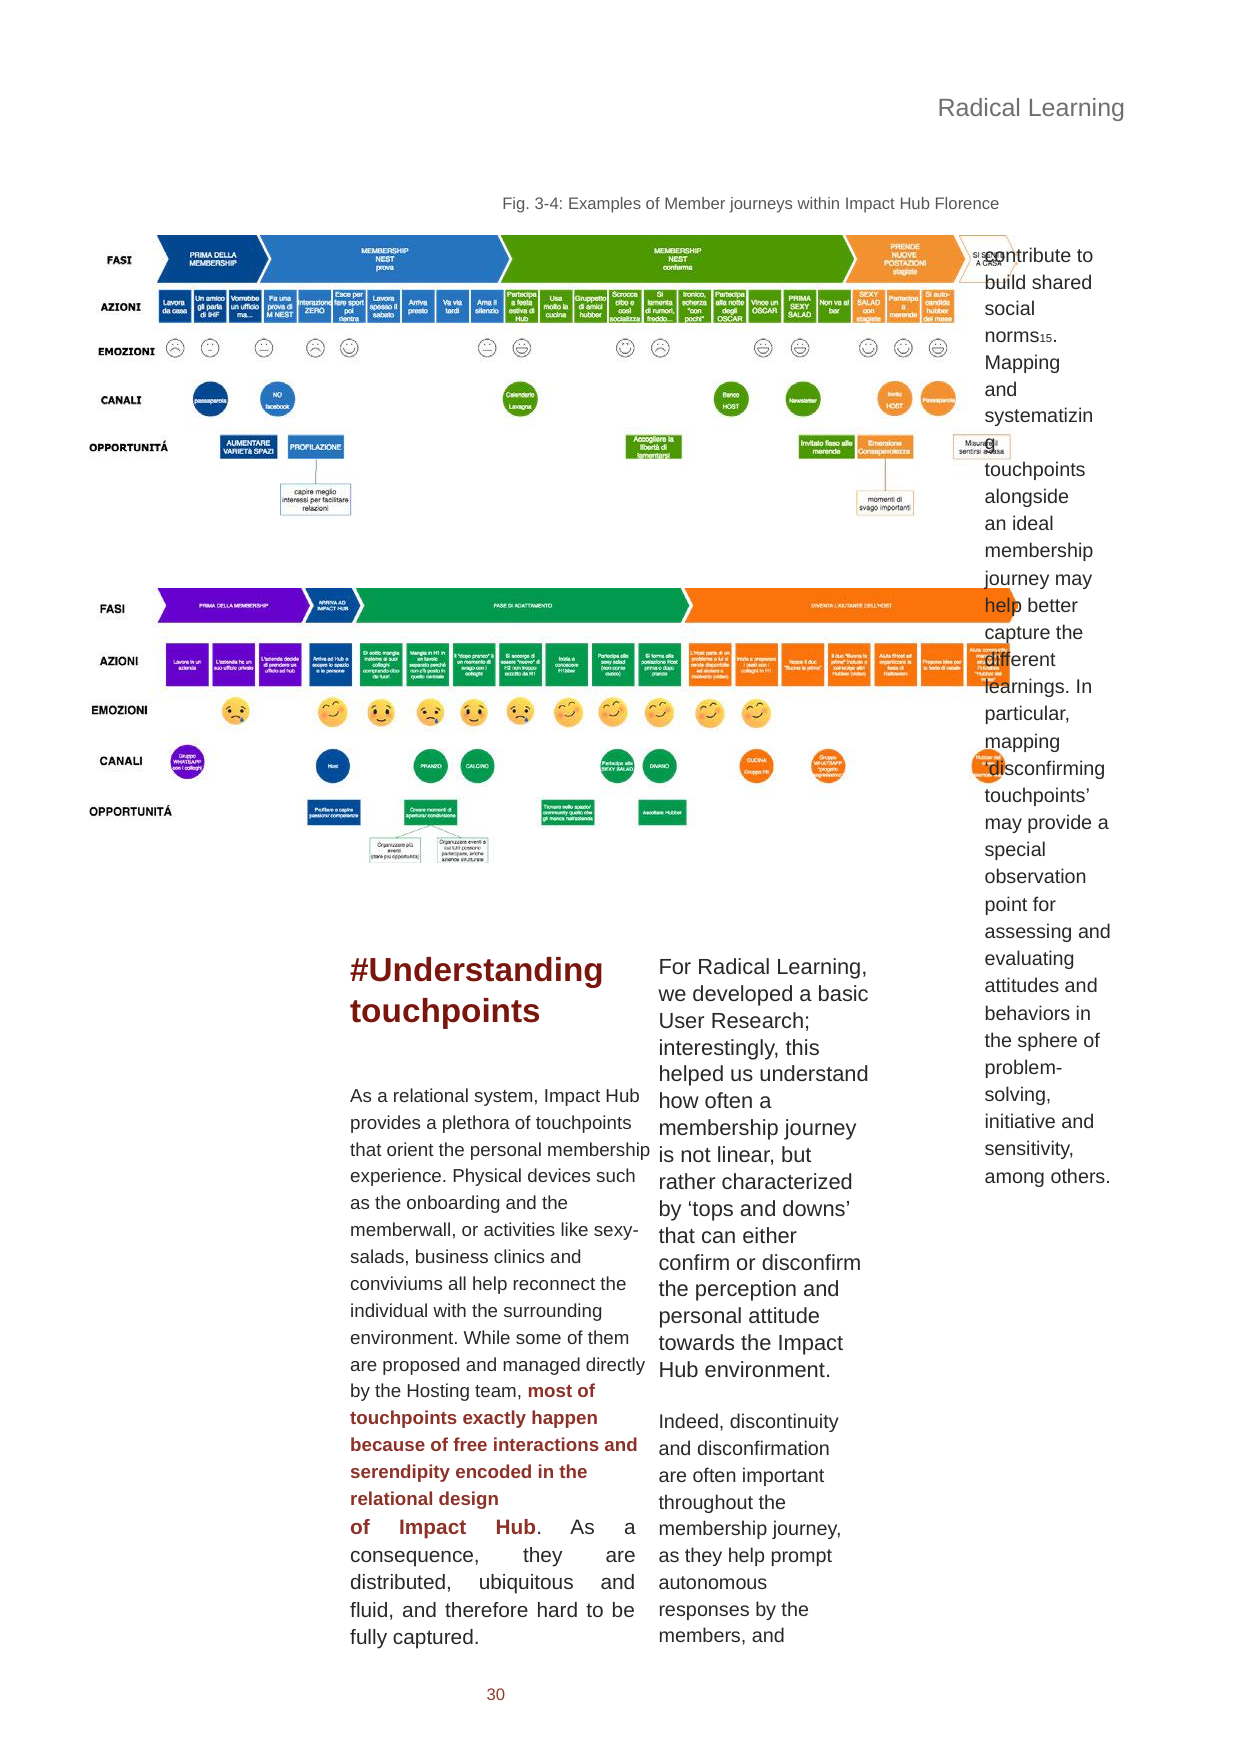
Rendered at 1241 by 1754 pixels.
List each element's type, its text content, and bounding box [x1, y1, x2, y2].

picture [88, 235, 1018, 518]
text As a relational system, Impact Hub provides a plethora of touchpoints that orient the personal membership experience. Physical devices such as the onboarding and the memberwall, or activities like sexy-salads, business clinics and conviviums all help reconnect the individual with the surrounding environment. While some of them are proposed and managed directly by the Hosting team, most of touchpoints exactly happen because of free interactions and serendipity encoded in the relational design [350, 1085, 658, 1509]
text Fig. 3-4: Examples of Member journeys within Impact Hub Florence [502, 194, 1167, 213]
text touchpoints [350, 991, 658, 1029]
picture [88, 588, 1018, 863]
text of Impact Hub. As a consequence, they are distributed, ubiquitous and fluid, and therefore hard to be fully captured. [350, 1515, 635, 1649]
text #Understanding [350, 951, 658, 989]
text an ideal membership journey may help better capture the different learnings. In particular, mapping ‘disconfirming touchpoints’ may provide a special observation point for assessing and evaluating attitudes and behaviors in the sphere of problem-solving, initiative and sensitivity, among others. [984, 512, 1123, 1187]
text Radical Learning [150, 93, 1125, 122]
text For Radical Learning, we developed a basic User Research; interestingly, this helped us understand how often a membership journey is not linear, but rather characterized by ‘tops and downs’ that can either confirm or disconfirm the perception and personal attitude towards the Impact Hub environment. [658, 954, 870, 1382]
text Indeed, discontinuity and disconfirmation are often important throughout the membership journey, as they help prompt autonomous responses by the members, and contribute to build shared social norms15. Mapping and systematizing touchpoints alongside [658, 1410, 843, 1647]
text Indeed, discontinuity and disconfirmation are often important throughout the membership journey, as they help prompt autonomous responses by the members, and contribute to build shared social norms15. Mapping and systematizing touchpoints alongside [1018, 244, 1096, 507]
